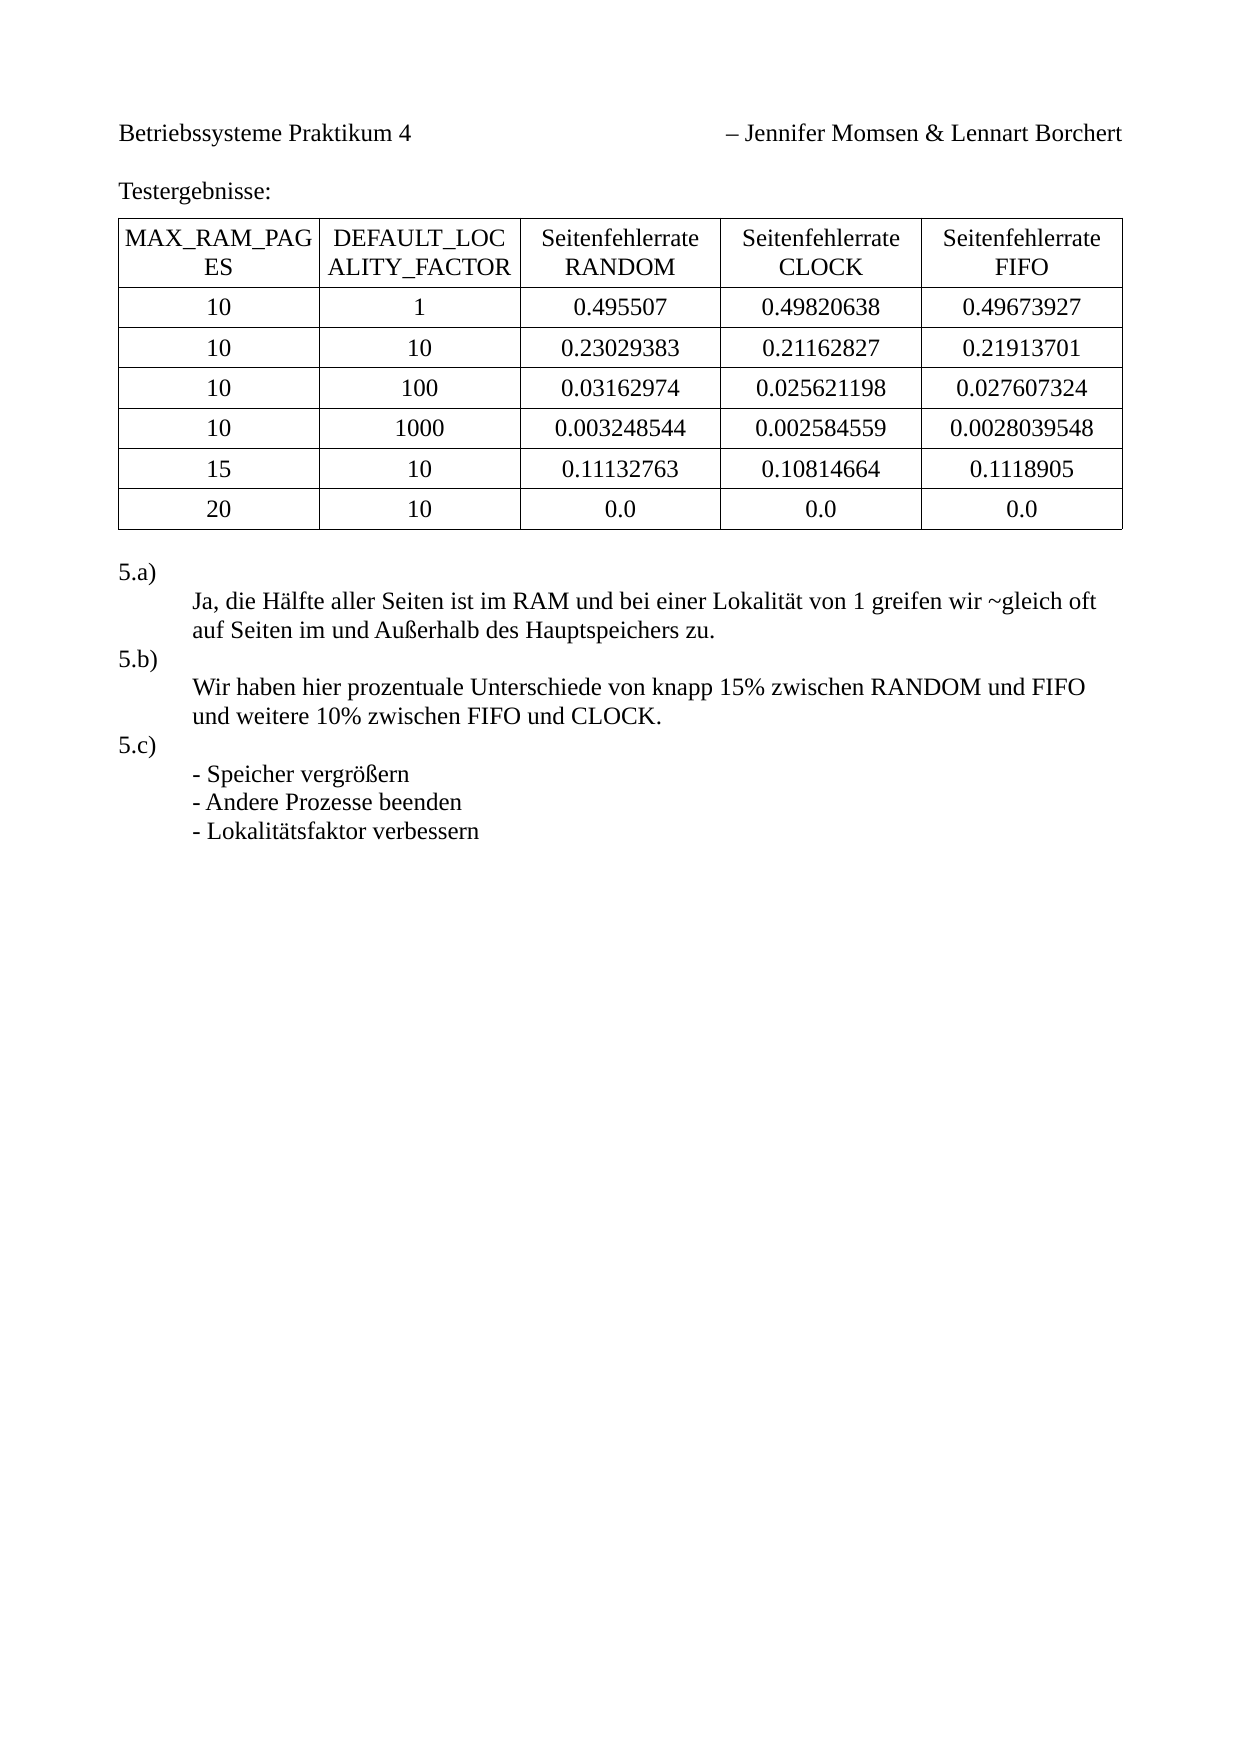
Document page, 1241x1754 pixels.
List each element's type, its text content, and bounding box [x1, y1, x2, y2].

table_cell 0.1118905 [922, 449, 1122, 488]
text 5.c) [118, 730, 1122, 759]
table_cell 0.495507 [521, 288, 720, 327]
text 5.b) [118, 644, 1122, 672]
table_header MAX_RAM_PAGES [119, 219, 319, 287]
table_cell 100 [320, 368, 520, 408]
table_header Seitenfehlerrate RANDOM [521, 219, 720, 287]
text - Speicher vergrößern [118, 759, 1122, 787]
table_cell 0.49820638 [721, 288, 921, 327]
table_cell 0.0 [721, 489, 921, 528]
table_header Seitenfehlerrate FIFO [922, 219, 1122, 287]
table_cell 0.49673927 [922, 288, 1122, 327]
table_cell 0.002584559 [721, 409, 921, 448]
table_cell 15 [119, 449, 319, 488]
text 5.a) [118, 557, 1122, 586]
table_cell 0.21162827 [721, 328, 921, 367]
text Wir haben hier prozentuale Unterschiede von knapp 15% zwischen RANDOM und FIFO und weitere 10% zwischen FIFO und CLOCK. [118, 672, 1122, 730]
table_cell 10 [119, 288, 319, 327]
table_cell 10 [119, 368, 319, 408]
table_cell 10 [320, 328, 520, 367]
table_cell 0.03162974 [521, 368, 720, 408]
table_cell 20 [119, 489, 319, 528]
table_cell 0.21913701 [922, 328, 1122, 367]
table_cell 10 [320, 489, 520, 528]
table_cell 1 [320, 288, 520, 327]
text - Andere Prozesse beenden [118, 787, 1122, 816]
table_cell 0.0 [521, 489, 720, 528]
table_cell 1000 [320, 409, 520, 448]
table_cell 0.027607324 [922, 368, 1122, 408]
table_cell 0.003248544 [521, 409, 720, 448]
text - Lokalitätsfaktor verbessern [118, 816, 1122, 845]
table_cell 0.025621198 [721, 368, 921, 408]
table_cell 0.23029383 [521, 328, 720, 367]
table_cell 0.0 [922, 489, 1122, 528]
table_header Seitenfehlerrate CLOCK [721, 219, 921, 287]
table_cell 10 [119, 409, 319, 448]
table_header DEFAULT_LOCALITY_FACTOR [320, 219, 520, 287]
text Testergebnisse: [118, 176, 1122, 205]
table_cell 0.0028039548 [922, 409, 1122, 448]
text Ja, die Hälfte aller Seiten ist im RAM und bei einer Lokalität von 1 greifen wir ~gleich oft auf Seiten im und Außerhalb des Hauptspeichers zu. [118, 586, 1122, 644]
table_cell 0.11132763 [521, 449, 720, 488]
table_cell 0.10814664 [721, 449, 921, 488]
table_cell 10 [119, 328, 319, 367]
table_cell 10 [320, 449, 520, 488]
